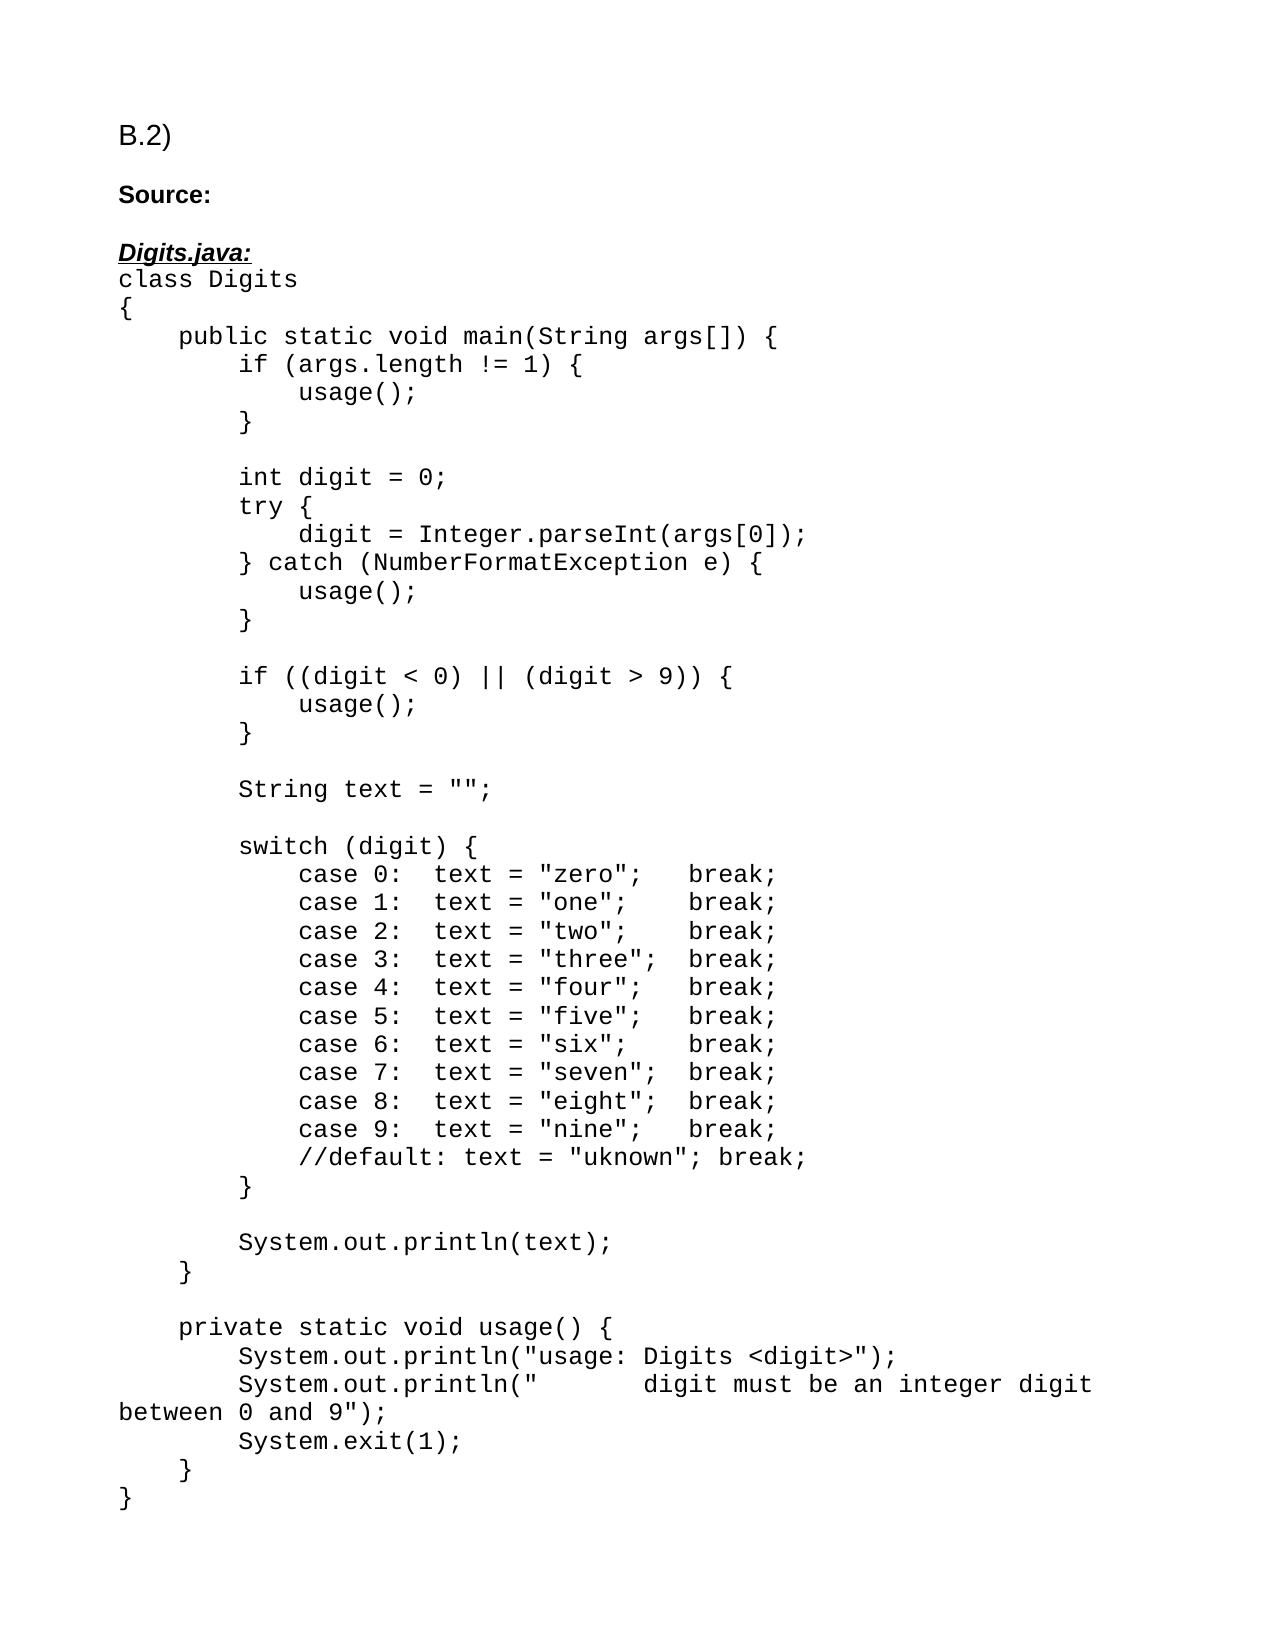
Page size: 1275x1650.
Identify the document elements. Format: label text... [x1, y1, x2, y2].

text case 8: text = "eight"; break; [118, 1088, 1157, 1117]
text } [118, 1173, 1157, 1202]
text case 0: text = "zero"; break; [118, 862, 1157, 890]
text case 1: text = "one"; break; [118, 890, 1157, 918]
text } catch (NumberFormatException e) { [118, 550, 1157, 578]
text } [118, 1457, 1157, 1485]
text } [118, 1258, 1157, 1287]
text usage(); [118, 380, 1157, 408]
text B.2) [118, 118, 1157, 152]
text case 9: text = "nine"; break; [118, 1117, 1157, 1145]
text } [118, 607, 1157, 635]
text case 5: text = "five"; break; [118, 1003, 1157, 1032]
text usage(); [118, 578, 1157, 607]
text System.out.println("usage: Digits <digit>"); [118, 1343, 1157, 1372]
text try { [118, 493, 1157, 522]
text Source: [118, 180, 1157, 209]
text } [118, 408, 1157, 437]
text case 3: text = "three"; break; [118, 947, 1157, 975]
text private static void usage() { [118, 1315, 1157, 1343]
text digit = Integer.parseInt(args[0]); [118, 522, 1157, 550]
text System.out.println(" digit must be an integer digit between 0 and 9"); [118, 1372, 1157, 1428]
text //default: text = "uknown"; break; [118, 1145, 1157, 1173]
text } [118, 720, 1157, 748]
text System.exit(1); [118, 1428, 1157, 1457]
text String text = ""; [118, 777, 1157, 805]
text int digit = 0; [118, 465, 1157, 493]
text case 2: text = "two"; break; [118, 918, 1157, 947]
text public static void main(String args[]) { [118, 323, 1157, 352]
text class Digits [118, 267, 1157, 295]
text switch (digit) { [118, 833, 1157, 862]
text usage(); [118, 692, 1157, 720]
text Digits.java: [118, 238, 1157, 267]
text } [118, 1485, 1157, 1513]
text System.out.println(text); [118, 1230, 1157, 1258]
text case 7: text = "seven"; break; [118, 1060, 1157, 1088]
text case 6: text = "six"; break; [118, 1032, 1157, 1060]
text { [118, 295, 1157, 323]
text if ((digit < 0) || (digit > 9)) { [118, 663, 1157, 692]
text case 4: text = "four"; break; [118, 975, 1157, 1003]
text if (args.length != 1) { [118, 352, 1157, 380]
